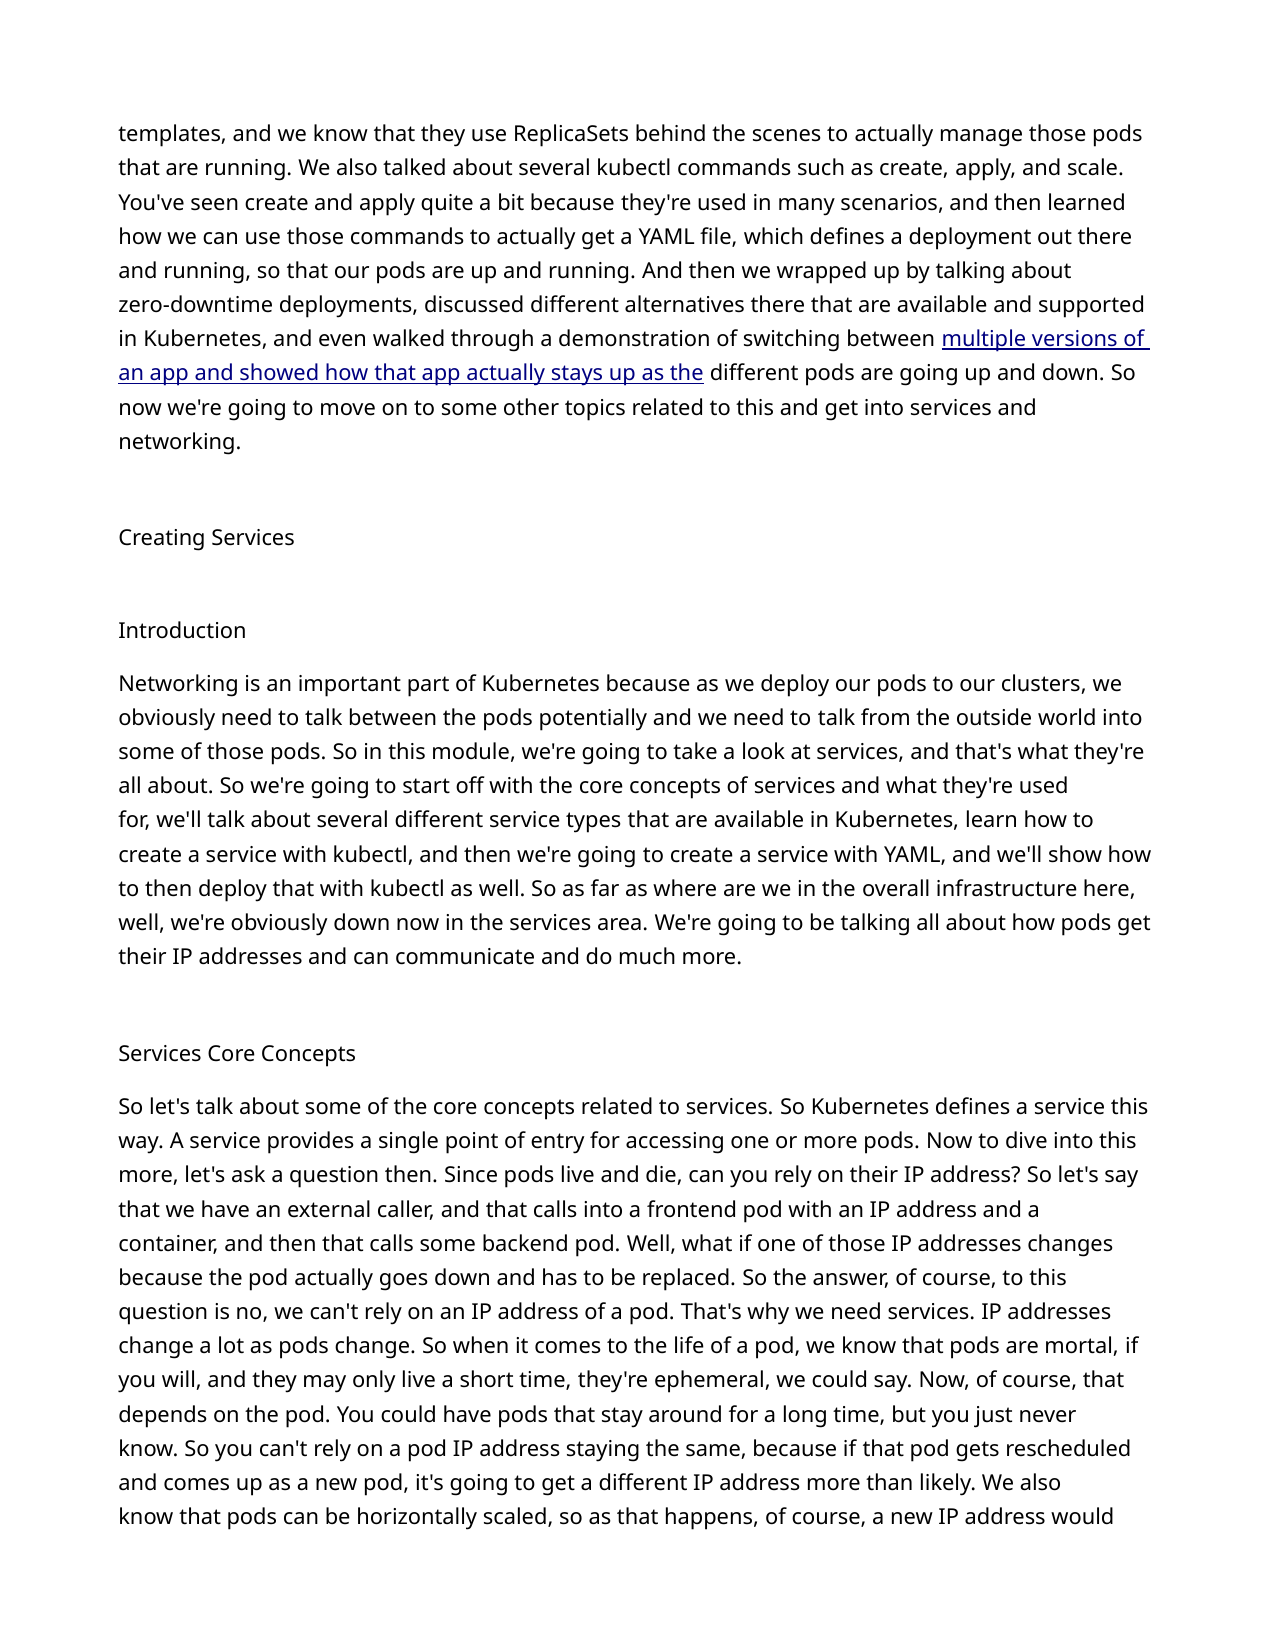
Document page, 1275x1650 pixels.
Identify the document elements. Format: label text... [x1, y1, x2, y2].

text templates, and we know that they use ReplicaSets behind the scenes to actually manage those pods that are running. We also talked about several kubectl commands such as create, apply, and scale. You've seen create and apply quite a bit because they're used in many scenarios, and then learned how we can use those commands to actually get a YAML file, which defines a deployment out there and running, so that our pods are up and running. And then we wrapped up by talking about zero‑downtime deployments, discussed different alternatives there that are available and supported in Kubernetes, and even walked through a demonstration of switching between multiple versions of an app and showed how that app actually stays up as the different pods are going up and down. So now we're going to move on to some other topics related to this and get into services and networking. [118, 118, 1157, 455]
text Networking is an important part of Kubernetes because as we deploy our pods to our clusters, we obviously need to talk between the pods potentially and we need to talk from the outside world into some of those pods. So in this module, we're going to take a look at services, and that's what they're all about. So we're going to start off with the core concepts of services and what they're used for, we'll talk about several different service types that are available in Kubernetes, learn how to create a service with kubectl, and then we're going to create a service with YAML, and we'll show how to then deploy that with kubectl as well. So as far as where are we in the overall infrastructure here, well, we're obviously down now in the services area. We're going to be talking all about how pods get their IP addresses and can communicate and do much more. [118, 668, 1157, 971]
subtitle Creating Services [118, 522, 1157, 552]
subtitle Introduction [118, 614, 1157, 644]
subtitle Services Core Concepts [118, 1038, 1157, 1068]
text So let's talk about some of the core concepts related to services. So Kubernetes defines a service this way. A service provides a single point of entry for accessing one or more pods. Now to dive into this more, let's ask a question then. Since pods live and die, can you rely on their IP address? So let's say that we have an external caller, and that calls into a frontend pod with an IP address and a container, and then that calls some backend pod. Well, what if one of those IP addresses changes because the pod actually goes down and has to be replaced. So the answer, of course, to this question is no, we can't rely on an IP address of a pod. That's why we need services. IP addresses change a lot as pods change. So when it comes to the life of a pod, we know that pods are mortal, if you will, and they may only live a short time, they're ephemeral, we could say. Now, of course, that depends on the pod. You could have pods that stay around for a long time, but you just never know. So you can't rely on a pod IP address staying the same, because if that pod gets rescheduled and comes up as a new pod, it's going to get a different IP address more than likely. We also know that pods can be horizontally scaled, so as that happens, of course, a new IP address would [118, 1091, 1157, 1531]
